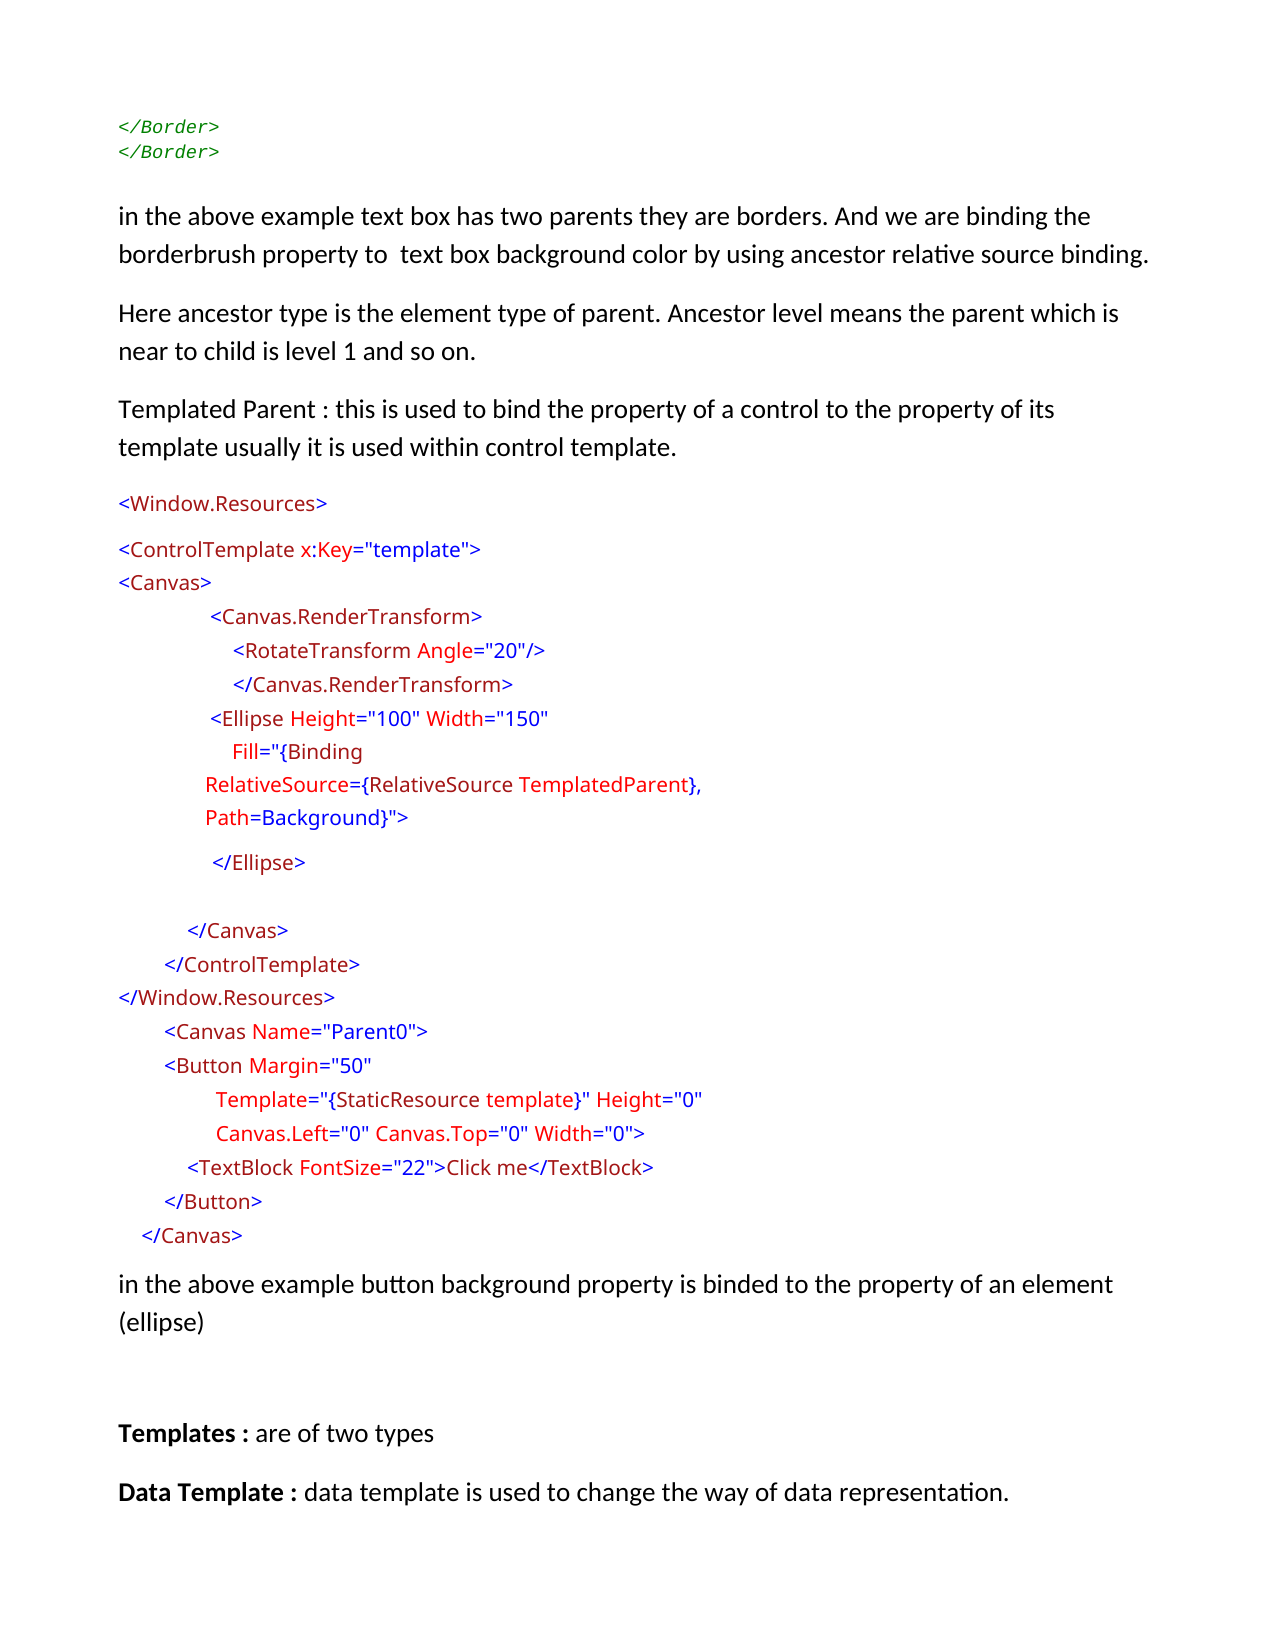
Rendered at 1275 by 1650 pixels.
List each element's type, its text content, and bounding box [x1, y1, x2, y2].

text <Window.Resources> [118, 489, 1157, 517]
text <ControlTemplate x:Key="template"> <Canvas> <Canvas.RenderTransform> <RotateTransform Angle="20"/> </Canvas.RenderTransform> <Ellipse Height="100" Width="150" Fill="{Binding RelativeSource={RelativeSource TemplatedParent}, Path=Background}"> [118, 534, 1157, 831]
text Templates : are of two types [118, 1417, 1157, 1449]
text </Ellipse> </Canvas> </ControlTemplate> </Window.Resources> <Canvas Name="Parent0"> <Button Margin="50" Template="{StaticResource template}" Height="0" Canvas.Left="0" Canvas.Top="0" Width="0"> <TextBlock FontSize="22">Click me</TextBlock> </Button> </Canvas> [118, 848, 1157, 1250]
text </Border> [118, 118, 1157, 139]
text Here ancestor type is the element type of parent. Ancestor level means the parent which is near to child is level 1 and so on. [118, 296, 1157, 367]
text in the above example button background property is binded to the property of an element (ellipse) [118, 1267, 1157, 1338]
text Data Template : data template is used to change the way of data representation. [118, 1475, 1157, 1508]
text Templated Parent : this is used to bind the property of a control to the property of its template usually it is used within control template. [118, 392, 1157, 463]
text </Border> [118, 142, 1157, 164]
text in the above example text box has two parents they are borders. And we are binding the borderbrush property to text box background color by using ancestor relative source binding. [118, 199, 1157, 270]
